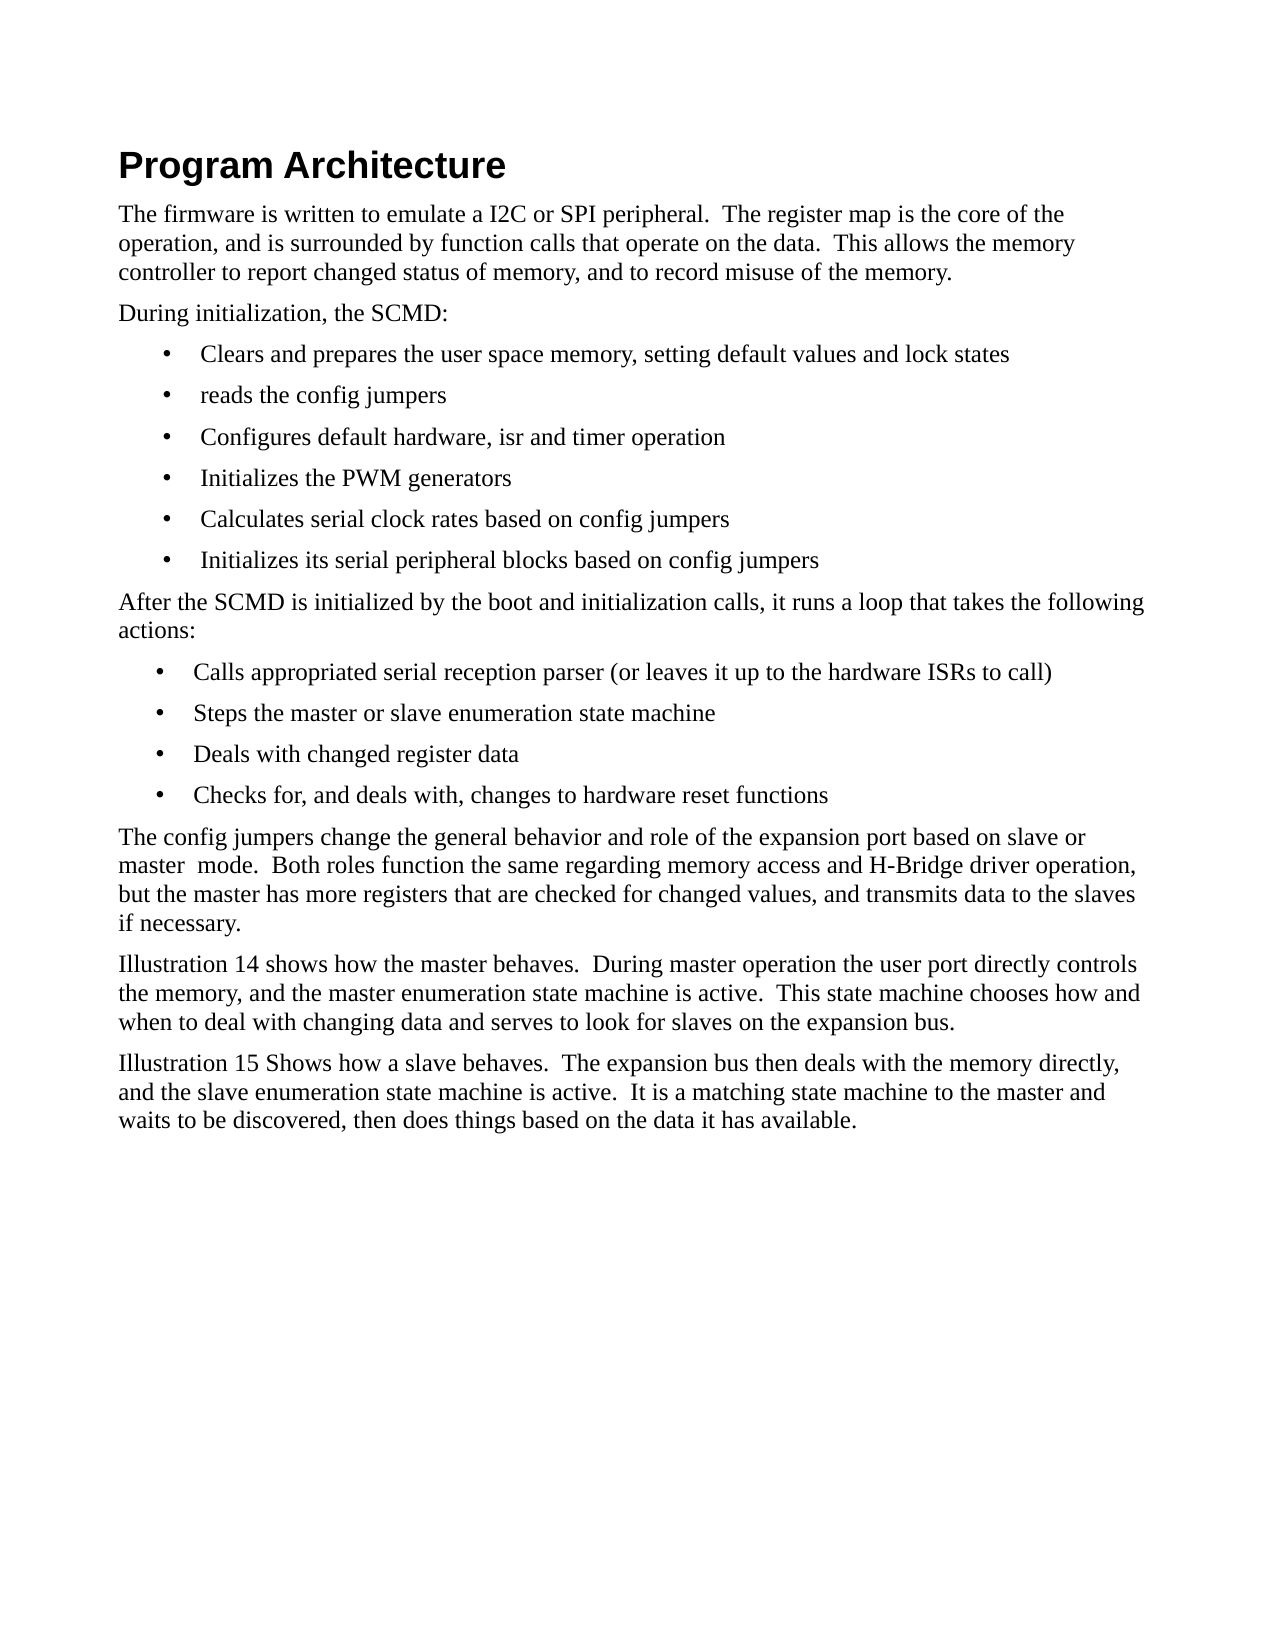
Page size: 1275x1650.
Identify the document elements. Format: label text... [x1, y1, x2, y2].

text The firmware is written to emulate a I2C or SPI peripheral. The register map is the core of the operation, and is surrounded by function calls that operate on the data. This allows the memory controller to report changed status of memory, and to record misuse of the memory. [118, 199, 1157, 286]
list Checks for, and deals with, changes to hardware reset functions [156, 781, 1157, 809]
list Steps the master or slave enumeration state machine [156, 698, 1157, 727]
list Clears and prepares the user space memory, setting default values and lock states [163, 339, 1157, 368]
text During initialization, the SCMD: [118, 298, 1157, 327]
list Initializes its serial peripheral blocks based on config jumpers [163, 546, 1157, 574]
list Configures default hardware, isr and timer operation [163, 422, 1157, 451]
text Illustration 14 shows how the master behaves. During master operation the user port directly controls the memory, and the master enumeration state machine is active. This state machine chooses how and when to deal with changing data and serves to look for slaves on the expansion bus. [118, 949, 1157, 1036]
list Initializes the PWM generators [163, 463, 1157, 492]
list Calls appropriated serial reception parser (or leaves it up to the hardware ISRs to call) [156, 657, 1157, 686]
subtitle Program Architecture [118, 143, 1157, 187]
list Deals with changed register data [156, 739, 1157, 768]
text After the SCMD is initialized by the boot and initialization calls, it runs a loop that takes the following actions: [118, 587, 1157, 644]
list reads the config jumpers [163, 381, 1157, 409]
text The config jumpers change the general behavior and role of the expansion port based on slave or master mode. Both roles function the same regarding memory access and H-Bridge driver operation, but the master has more registers that are checked for changed values, and transmits data to the slaves if necessary. [118, 822, 1157, 937]
list Calculates serial clock rates based on config jumpers [163, 504, 1157, 533]
text Illustration 15 Shows how a slave behaves. The expansion bus then deals with the memory directly, and the slave enumeration state machine is active. It is a matching state machine to the master and waits to be discovered, then does things based on the data it has available. [118, 1048, 1157, 1134]
